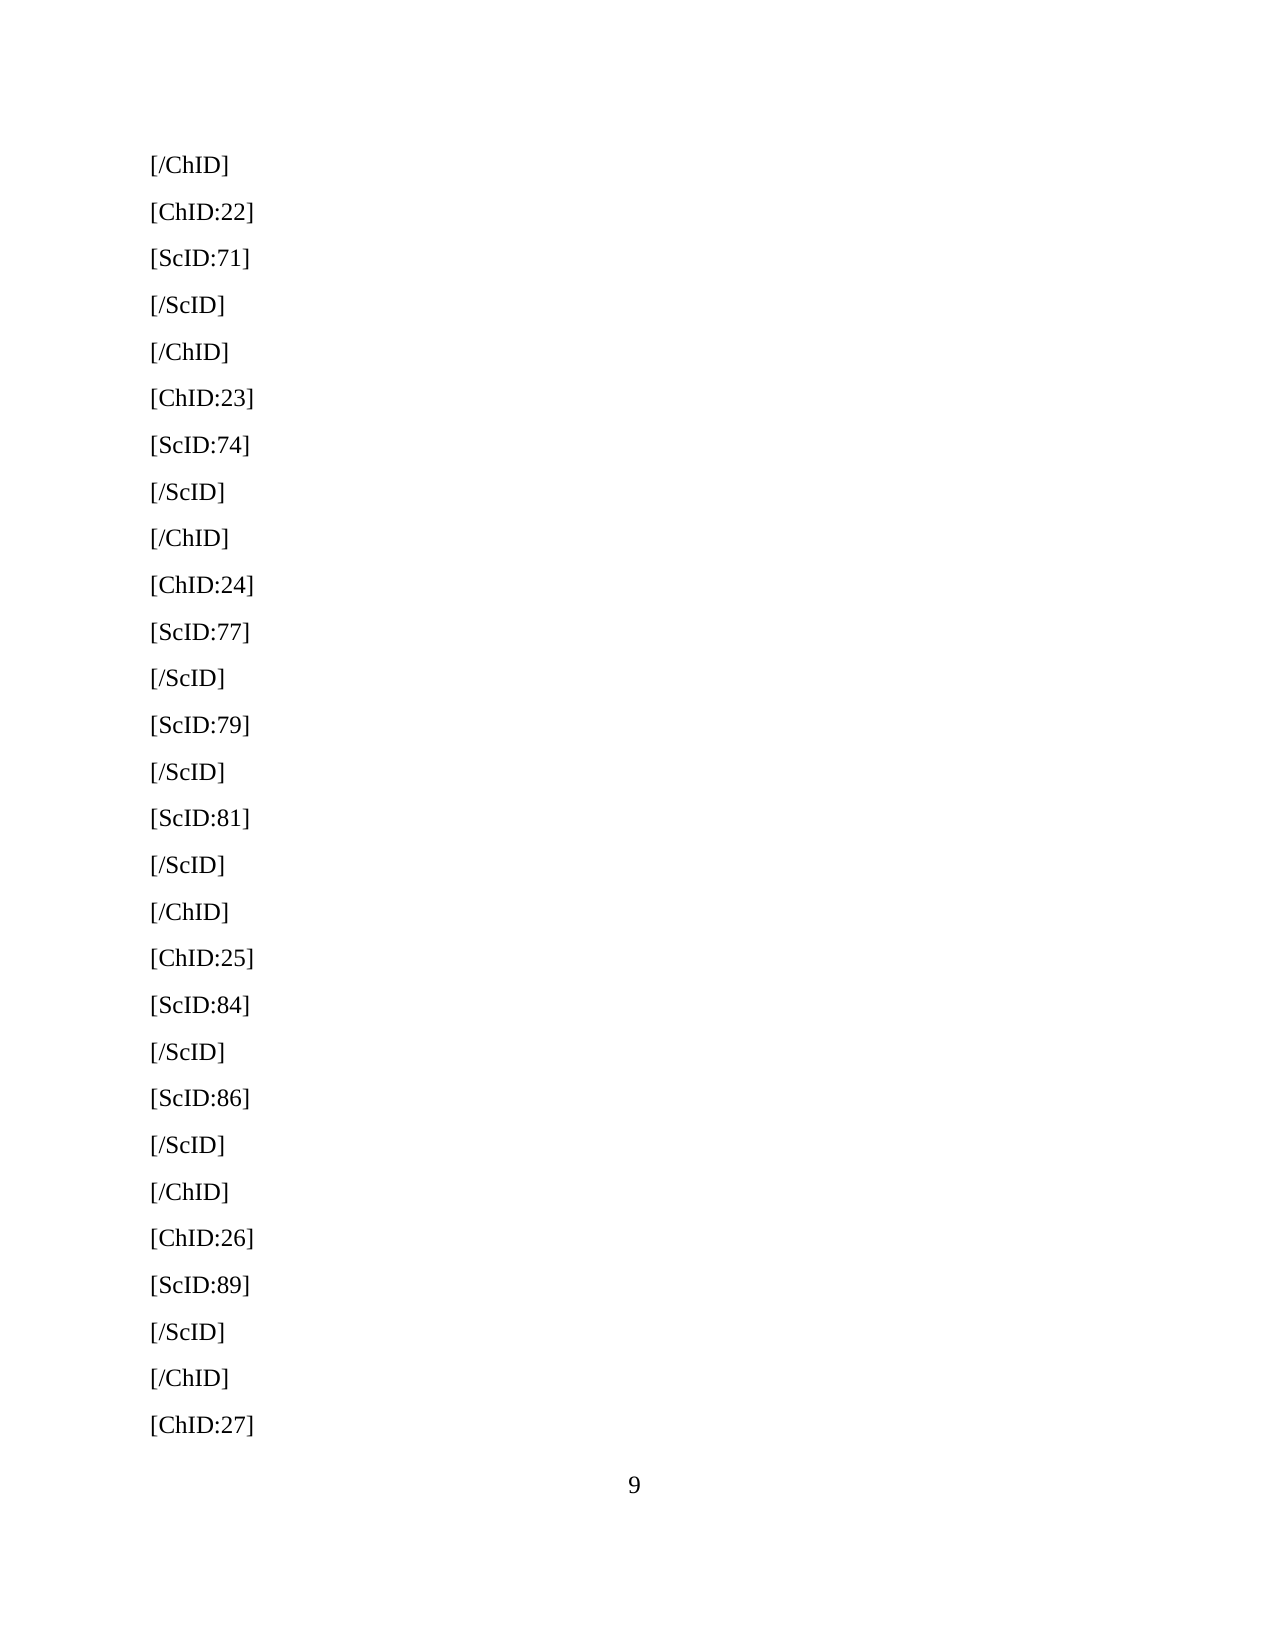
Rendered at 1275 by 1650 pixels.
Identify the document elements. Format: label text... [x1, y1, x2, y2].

text [ScID:77] [150, 617, 1125, 645]
text [ScID:86] [150, 1083, 1125, 1112]
text [ChID:26] [150, 1223, 1125, 1252]
text [ScID:74] [150, 430, 1125, 459]
text [/ChID] [150, 150, 1125, 179]
text [ScID:89] [150, 1270, 1125, 1299]
text [/ScID] [150, 757, 1125, 785]
text [/ScID] [150, 850, 1125, 879]
text [ChID:24] [150, 570, 1125, 599]
text [/ScID] [150, 477, 1125, 505]
text [/ScID] [150, 1317, 1125, 1345]
text [ScID:84] [150, 990, 1125, 1019]
text [/ChID] [150, 1177, 1125, 1205]
text [/ChID] [150, 897, 1125, 925]
text [/ChID] [150, 1363, 1125, 1392]
text [/ScID] [150, 1037, 1125, 1065]
text [/ScID] [150, 290, 1125, 319]
text [/ChID] [150, 523, 1125, 552]
text [ScID:81] [150, 803, 1125, 832]
text [/ScID] [150, 663, 1125, 692]
text [ChID:27] [150, 1410, 1125, 1439]
text [ScID:71] [150, 243, 1125, 272]
text [ScID:79] [150, 710, 1125, 739]
text [ChID:22] [150, 197, 1125, 225]
text [/ScID] [150, 1130, 1125, 1159]
text [/ChID] [150, 337, 1125, 365]
text [ChID:25] [150, 943, 1125, 972]
text [ChID:23] [150, 383, 1125, 412]
